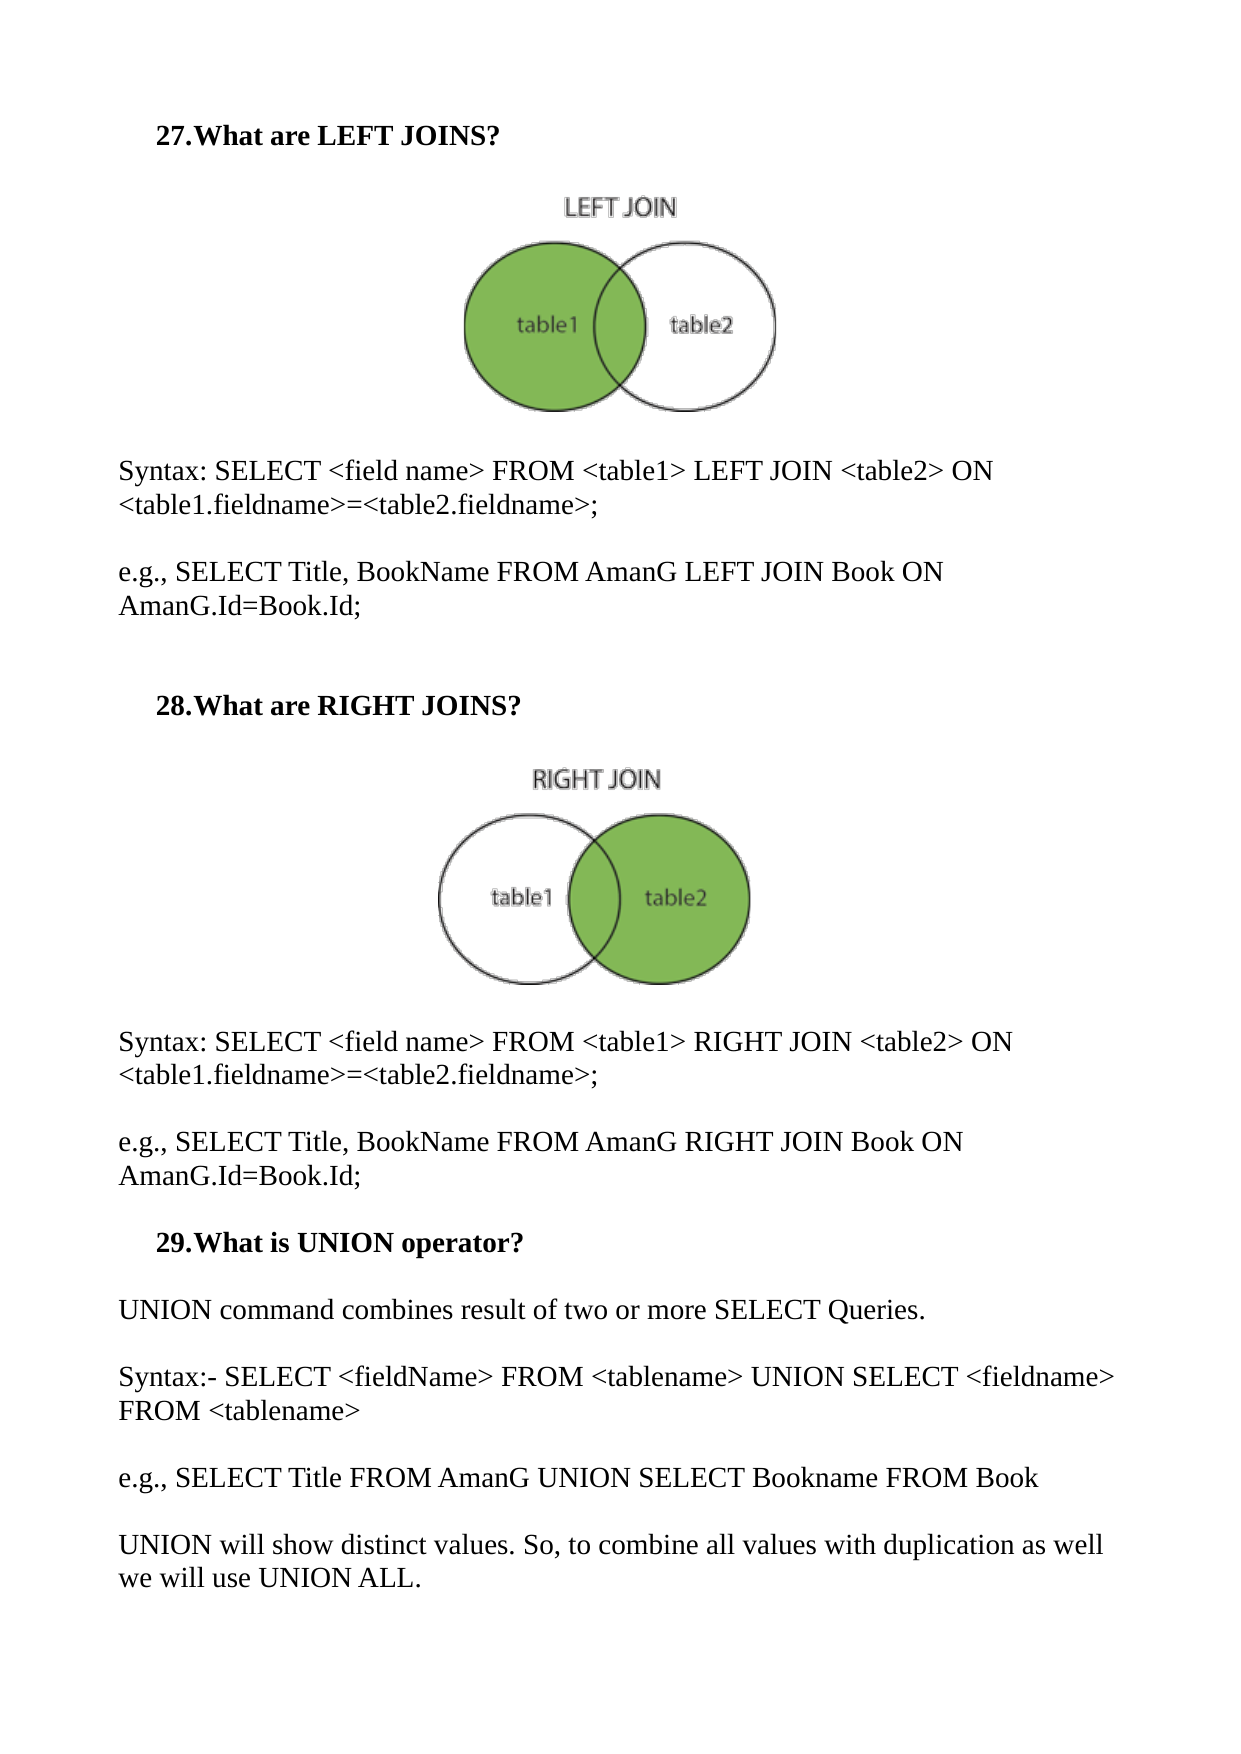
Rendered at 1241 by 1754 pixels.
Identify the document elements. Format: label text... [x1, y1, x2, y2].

text Syntax:- SELECT <fieldName> FROM <tablename> UNION SELECT <fieldname> FROM <tablename> [118, 1359, 1122, 1426]
list What are RIGHT JOINS? [156, 688, 1122, 722]
list What are LEFT JOINS? [156, 118, 1122, 152]
text Syntax: SELECT <field name> FROM <table1> RIGHT JOIN <table2> ON <table1.fieldname>=<table2.fieldname>; [118, 1024, 1122, 1091]
picture [463, 185, 777, 412]
text e.g., SELECT Title, BookName FROM AmanG LEFT JOIN Book ON AmanG.Id=Book.Id; [118, 554, 1122, 621]
text e.g., SELECT Title FROM AmanG UNION SELECT Bookname FROM Book [118, 1460, 1122, 1493]
text e.g., SELECT Title, BookName FROM AmanG RIGHT JOIN Book ON AmanG.Id=Book.Id; [118, 1124, 1122, 1191]
list What is UNION operator? [156, 1225, 1122, 1258]
text UNION command combines result of two or more SELECT Queries. [118, 1292, 1122, 1326]
text UNION will show distinct values. So, to combine all values with duplication as well we will use UNION ALL. [118, 1527, 1122, 1594]
picture [438, 757, 751, 985]
text Syntax: SELECT <field name> FROM <table1> LEFT JOIN <table2> ON <table1.fieldname>=<table2.fieldname>; [118, 453, 1122, 521]
